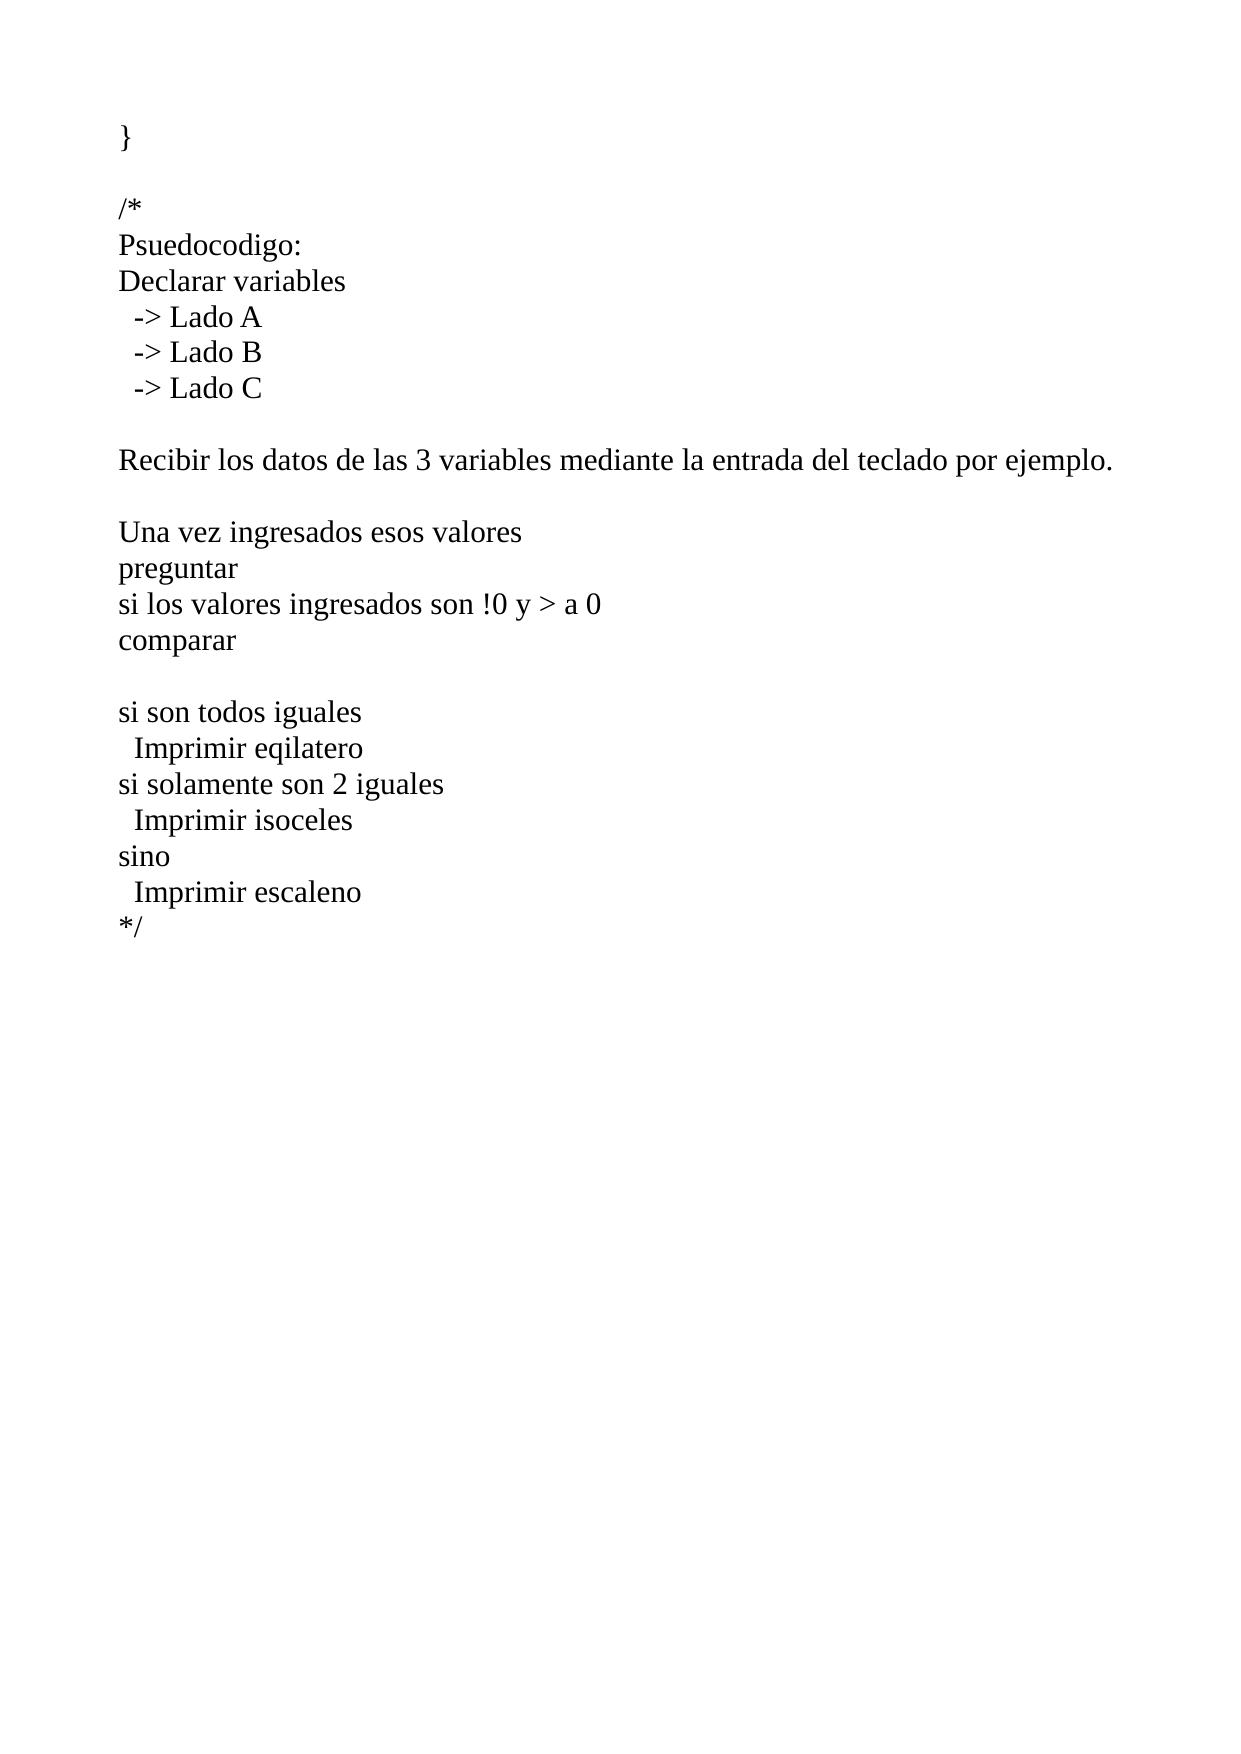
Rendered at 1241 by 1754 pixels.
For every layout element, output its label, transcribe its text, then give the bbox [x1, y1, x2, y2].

text comparar [118, 621, 1122, 657]
text si los valores ingresados son !0 y > a 0 [118, 585, 1122, 621]
text Recibir los datos de las 3 variables mediante la entrada del teclado por ejemplo. [118, 442, 1122, 477]
text sino [118, 837, 1122, 873]
text -> Lado B [118, 334, 1122, 370]
text Declarar variables [118, 262, 1122, 298]
text si solamente son 2 iguales [118, 765, 1122, 801]
text -> Lado C [118, 370, 1122, 406]
text -> Lado A [118, 298, 1122, 334]
text } [118, 118, 1122, 154]
text preguntar [118, 549, 1122, 585]
text Imprimir escaleno [118, 873, 1122, 909]
text Imprimir eqilatero [118, 729, 1122, 765]
text Imprimir isoceles [118, 801, 1122, 837]
text Una vez ingresados esos valores [118, 513, 1122, 549]
text si son todos iguales [118, 693, 1122, 729]
text */ [118, 909, 1122, 945]
text /* [118, 190, 1122, 226]
text Psuedocodigo: [118, 226, 1122, 262]
